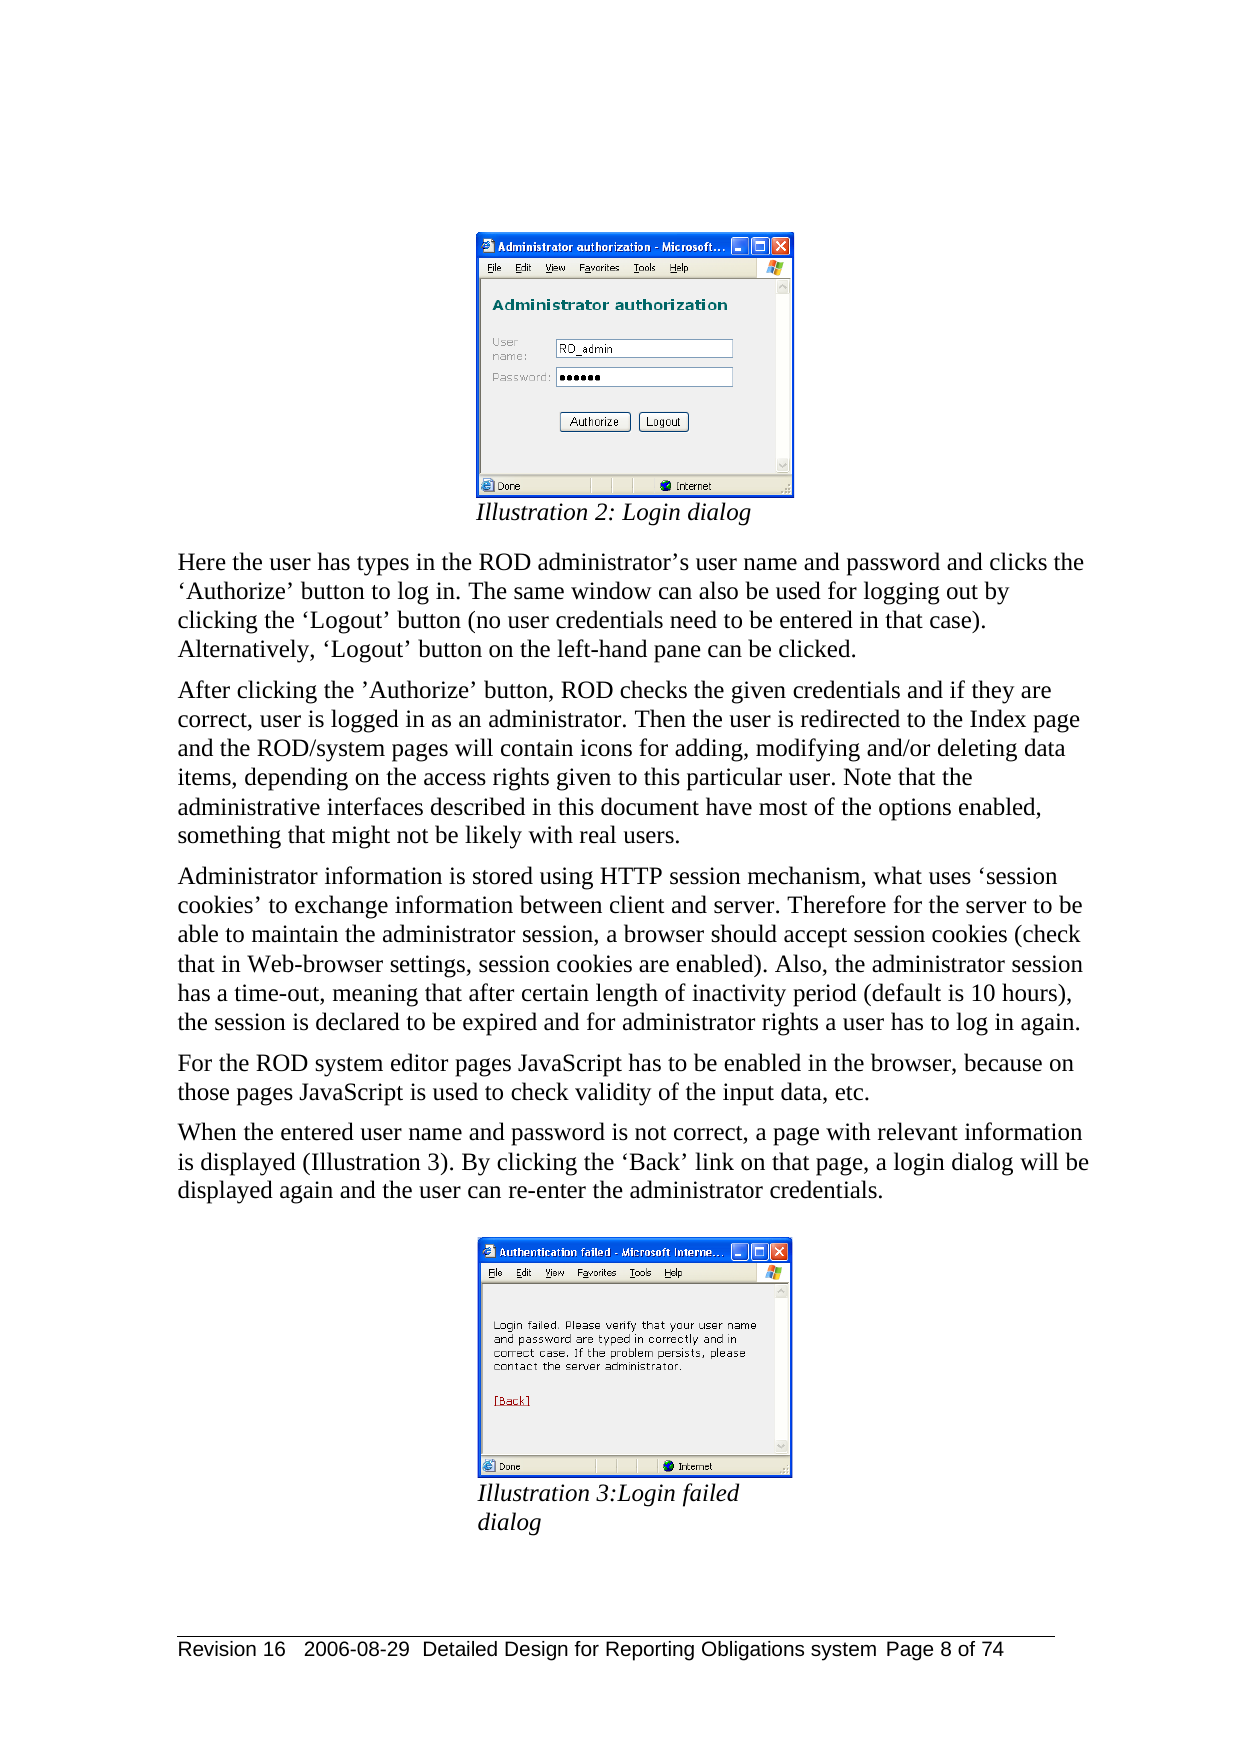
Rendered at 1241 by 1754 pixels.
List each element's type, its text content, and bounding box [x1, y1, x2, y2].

text For the ROD system editor pages JavaScript has to be enabled in the browser, because on those pages JavaScript is used to check validity of the input data, etc. [177, 1047, 1092, 1106]
picture [476, 232, 795, 498]
text After clicking the ’Authorize’ button, ROD checks the given credentials and if they are correct, user is logged in as an administrator. Then the user is redirected to the Index page and the ROD/system pages will contain icons for adding, modifying and/or deleting data items, depending on the access rights given to this particular user. Note that the administrative interfaces described in this document have most of the options enabled, something that might not be likely with real users. [177, 675, 1092, 849]
text Illustration 2: Login dialog [476, 498, 794, 526]
text Here the user has types in the ROD administrator’s user name and password and clicks the ‘Authorize’ button to log in. The same window can also be used for logging out by clicking the ‘Logout’ button (no user credentials need to be entered in that case). Alternatively, ‘Logout’ button on the left-hand pane can be clicked. [177, 547, 1092, 663]
text Administrator information is stored using HTTP session mechanism, what uses ‘session cookies’ to exchange information between client and server. Therefore for the server to be able to maintain the administrator session, a browser should accept session cookies (check that in Web-browser settings, session cookies are enabled). Also, the administrator session has a time-out, meaning that after certain length of inactivity period (default is 10 hours), the session is declared to be expired and for administrator rights a user has to log in again. [177, 861, 1092, 1036]
text When the entered user name and password is not correct, a page with relevant information is displayed (Illustration 3). By clicking the ‘Back’ link on that page, a login dialog will be displayed again and the user can re-enter the administrator credentials. [177, 1117, 1092, 1204]
text Illustration 3:Login failed dialog [477, 1478, 792, 1536]
picture [477, 1237, 793, 1478]
